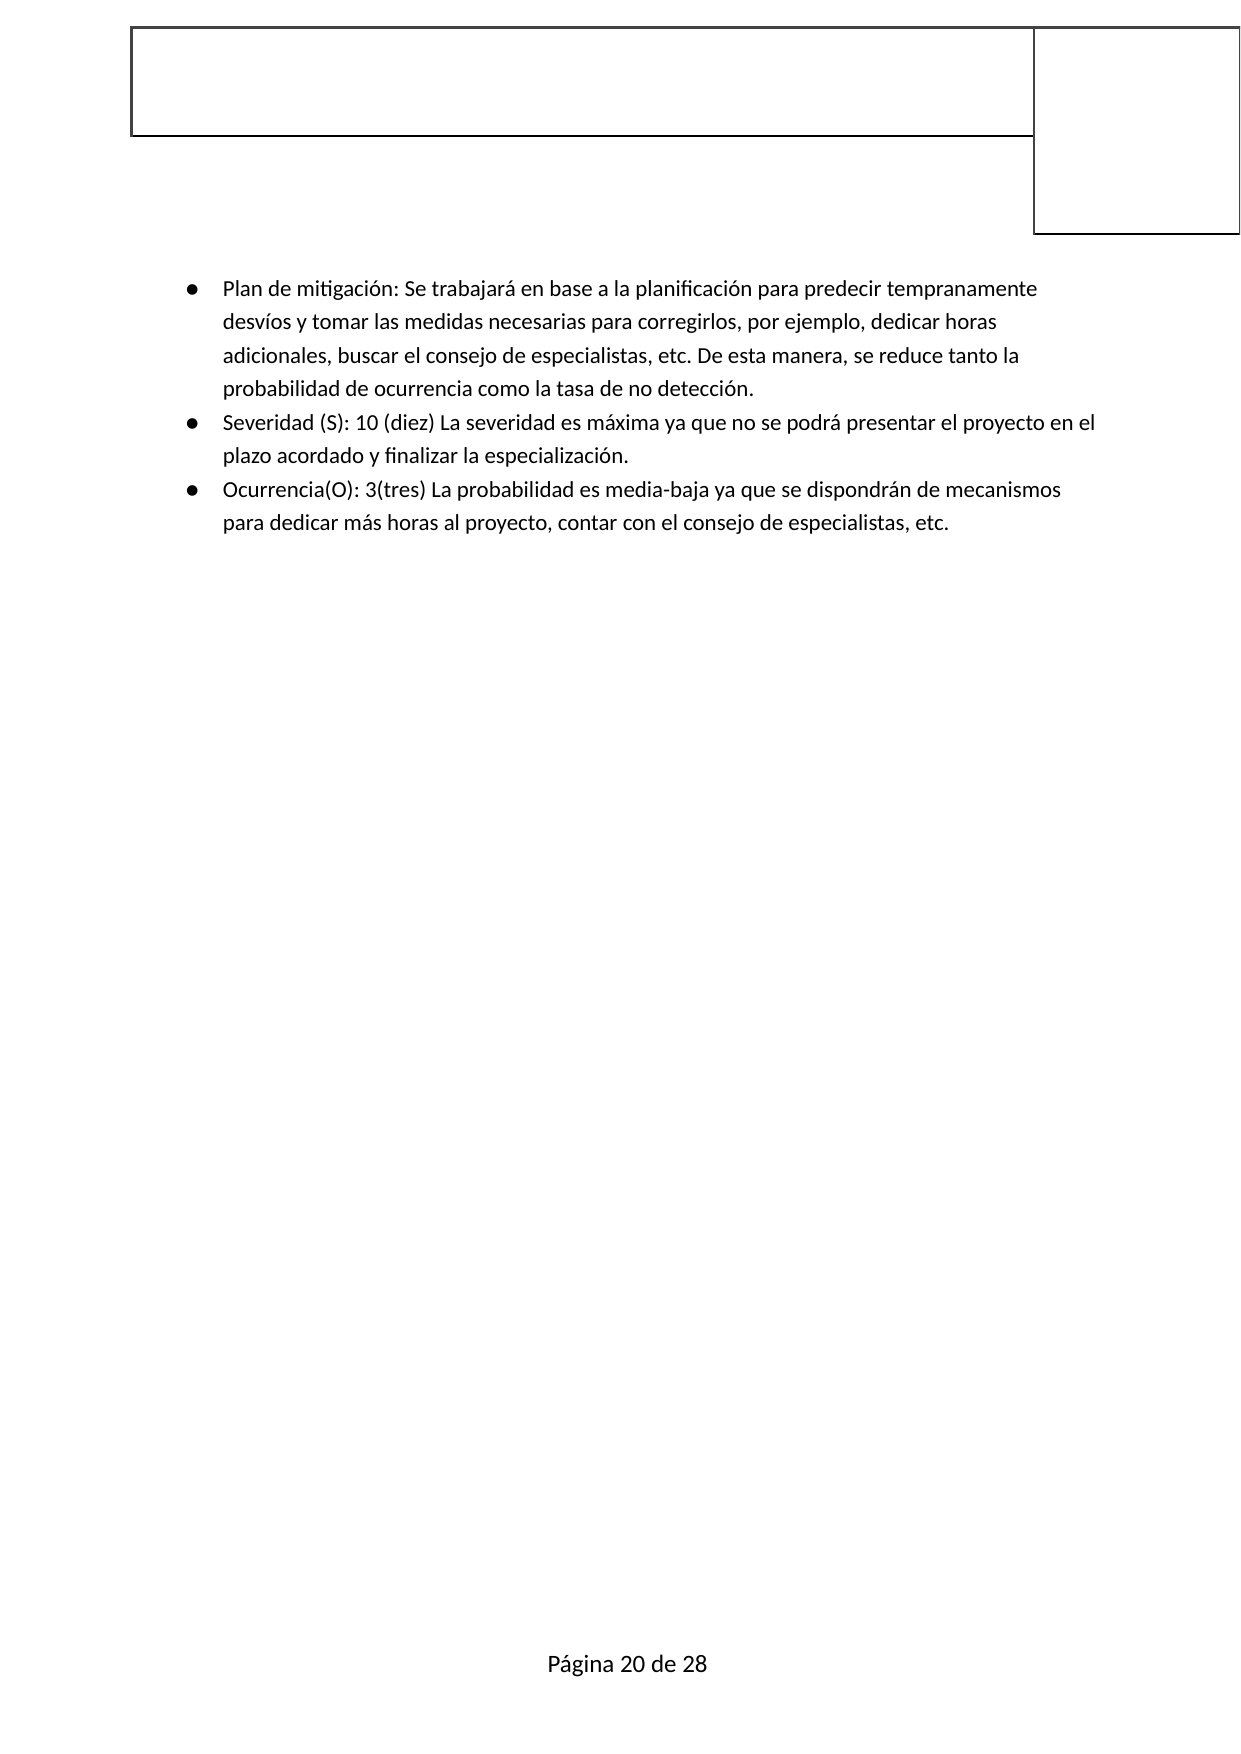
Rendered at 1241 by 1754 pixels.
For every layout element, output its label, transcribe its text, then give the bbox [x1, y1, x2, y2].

list Severidad (S): 10 (diez) La severidad es máxima ya que no se podrá presentar el proyecto en el plazo acordado y finalizar la especialización. [185, 408, 1107, 469]
list Plan de mitigación: Se trabajará en base a la planificación para predecir tempranamente desvíos y tomar las medidas necesarias para corregirlos, por ejemplo, dedicar horas adicionales, buscar el consejo de especialistas, etc. De esta manera, se reduce tanto la probabilidad de ocurrencia como la tasa de no detección. [185, 274, 1107, 402]
list Ocurrencia(O): 3(tres) La probabilidad es media-baja ya que se dispondrán de mecanismos para dedicar más horas al proyecto, contar con el consejo de especialistas, etc. [185, 475, 1107, 536]
